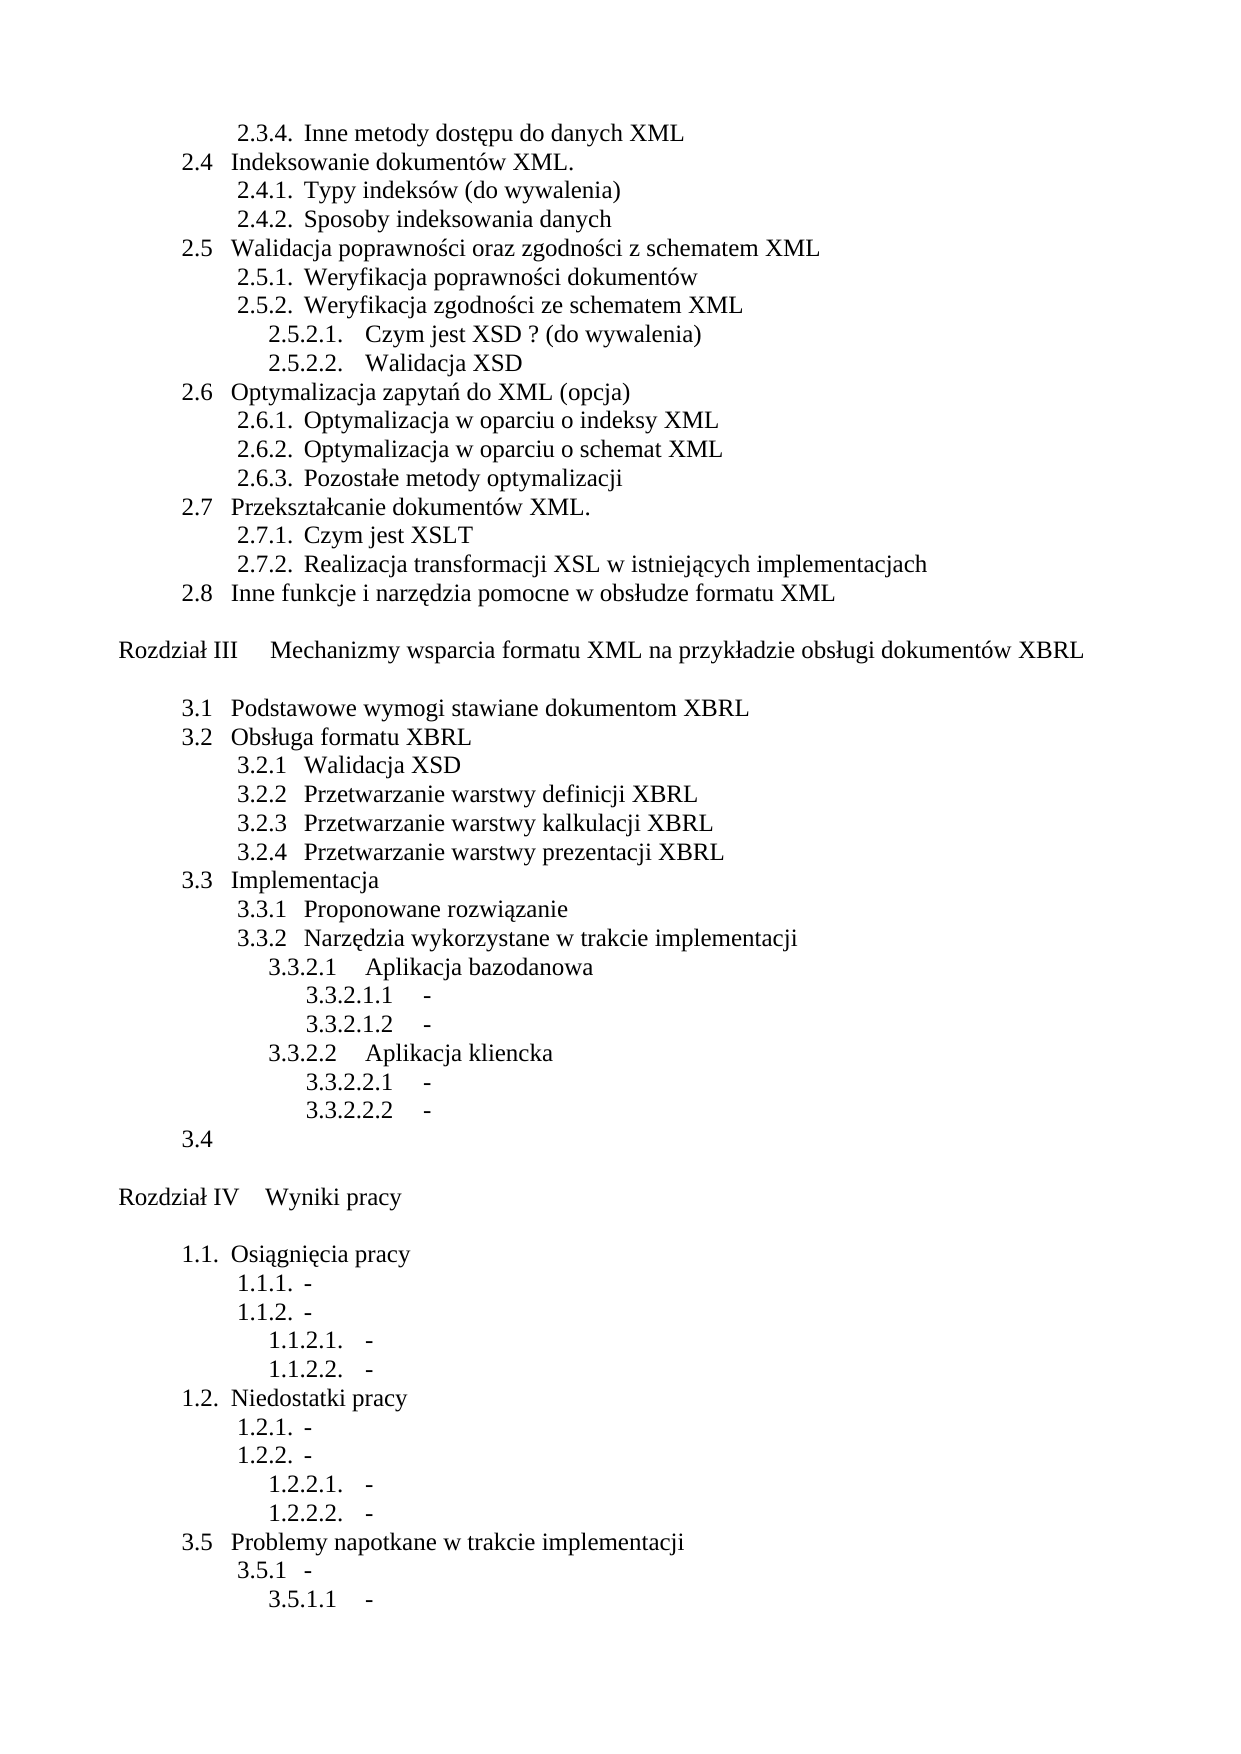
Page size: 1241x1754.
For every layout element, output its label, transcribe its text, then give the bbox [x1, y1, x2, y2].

text Rozdział III Mechanizmy wsparcia formatu XML na przykładzie obsługi dokumentów XBRL [118, 636, 1122, 664]
list Optymalizacja zapytań do XML (opcja) [181, 377, 1122, 406]
list Realizacja transformacji XSL w istniejących implementacjach [237, 549, 1122, 578]
list - [247, 1354, 1122, 1383]
list Walidacja poprawności oraz zgodności z schematem XML [181, 233, 1122, 262]
list Typy indeksów (do wywalenia) [237, 176, 1122, 204]
list Osiągnięcia pracy [181, 1239, 1122, 1268]
list Optymalizacja w oparciu o schemat XML [237, 434, 1122, 463]
list Weryfikacja poprawności dokumentów [237, 262, 1122, 291]
list - [237, 1297, 1122, 1326]
list Niedostatki pracy [181, 1383, 1122, 1412]
list Czym jest XSLT [237, 521, 1122, 549]
list - [237, 1268, 1122, 1297]
list - [305, 1096, 1122, 1124]
list - [305, 1009, 1122, 1038]
list Weryfikacja zgodności ze schematem XML [237, 291, 1122, 319]
list Optymalizacja w oparciu o indeksy XML [237, 406, 1122, 434]
list Problemy napotkane w trakcie implementacji [181, 1527, 1122, 1556]
list - [237, 1556, 1122, 1584]
list Implementacja [181, 866, 1122, 894]
list Inne funkcje i narzędzia pomocne w obsłudze formatu XML [181, 578, 1122, 607]
list Sposoby indeksowania danych [237, 204, 1122, 233]
list Walidacja XSD [247, 348, 1122, 377]
list Indeksowanie dokumentów XML. [181, 147, 1122, 176]
list Inne metody dostępu do danych XML [237, 118, 1122, 147]
list Podstawowe wymogi stawiane dokumentom XBRL [181, 693, 1122, 722]
list Przetwarzanie warstwy kalkulacji XBRL [237, 808, 1122, 837]
list Przetwarzanie warstwy definicji XBRL [237, 779, 1122, 808]
list Pozostałe metody optymalizacji [237, 463, 1122, 492]
list Przetwarzanie warstwy prezentacji XBRL [237, 837, 1122, 866]
list - [237, 1441, 1122, 1469]
list - [247, 1584, 1122, 1613]
list Obsługa formatu XBRL [181, 722, 1122, 751]
list - [305, 1067, 1122, 1096]
text Rozdział IV Wyniki pracy [118, 1182, 1122, 1211]
list - [247, 1469, 1122, 1498]
list - [305, 981, 1122, 1009]
list Aplikacja bazodanowa [247, 952, 1122, 981]
list Narzędzia wykorzystane w trakcie implementacji [237, 923, 1122, 952]
list Czym jest XSD ? (do wywalenia) [247, 319, 1122, 348]
list - [247, 1498, 1122, 1527]
list - [247, 1326, 1122, 1354]
list - [237, 1412, 1122, 1441]
list Proponowane rozwiązanie [237, 894, 1122, 923]
list Walidacja XSD [237, 751, 1122, 779]
list Przekształcanie dokumentów XML. [181, 492, 1122, 521]
list Aplikacja kliencka [247, 1038, 1122, 1067]
